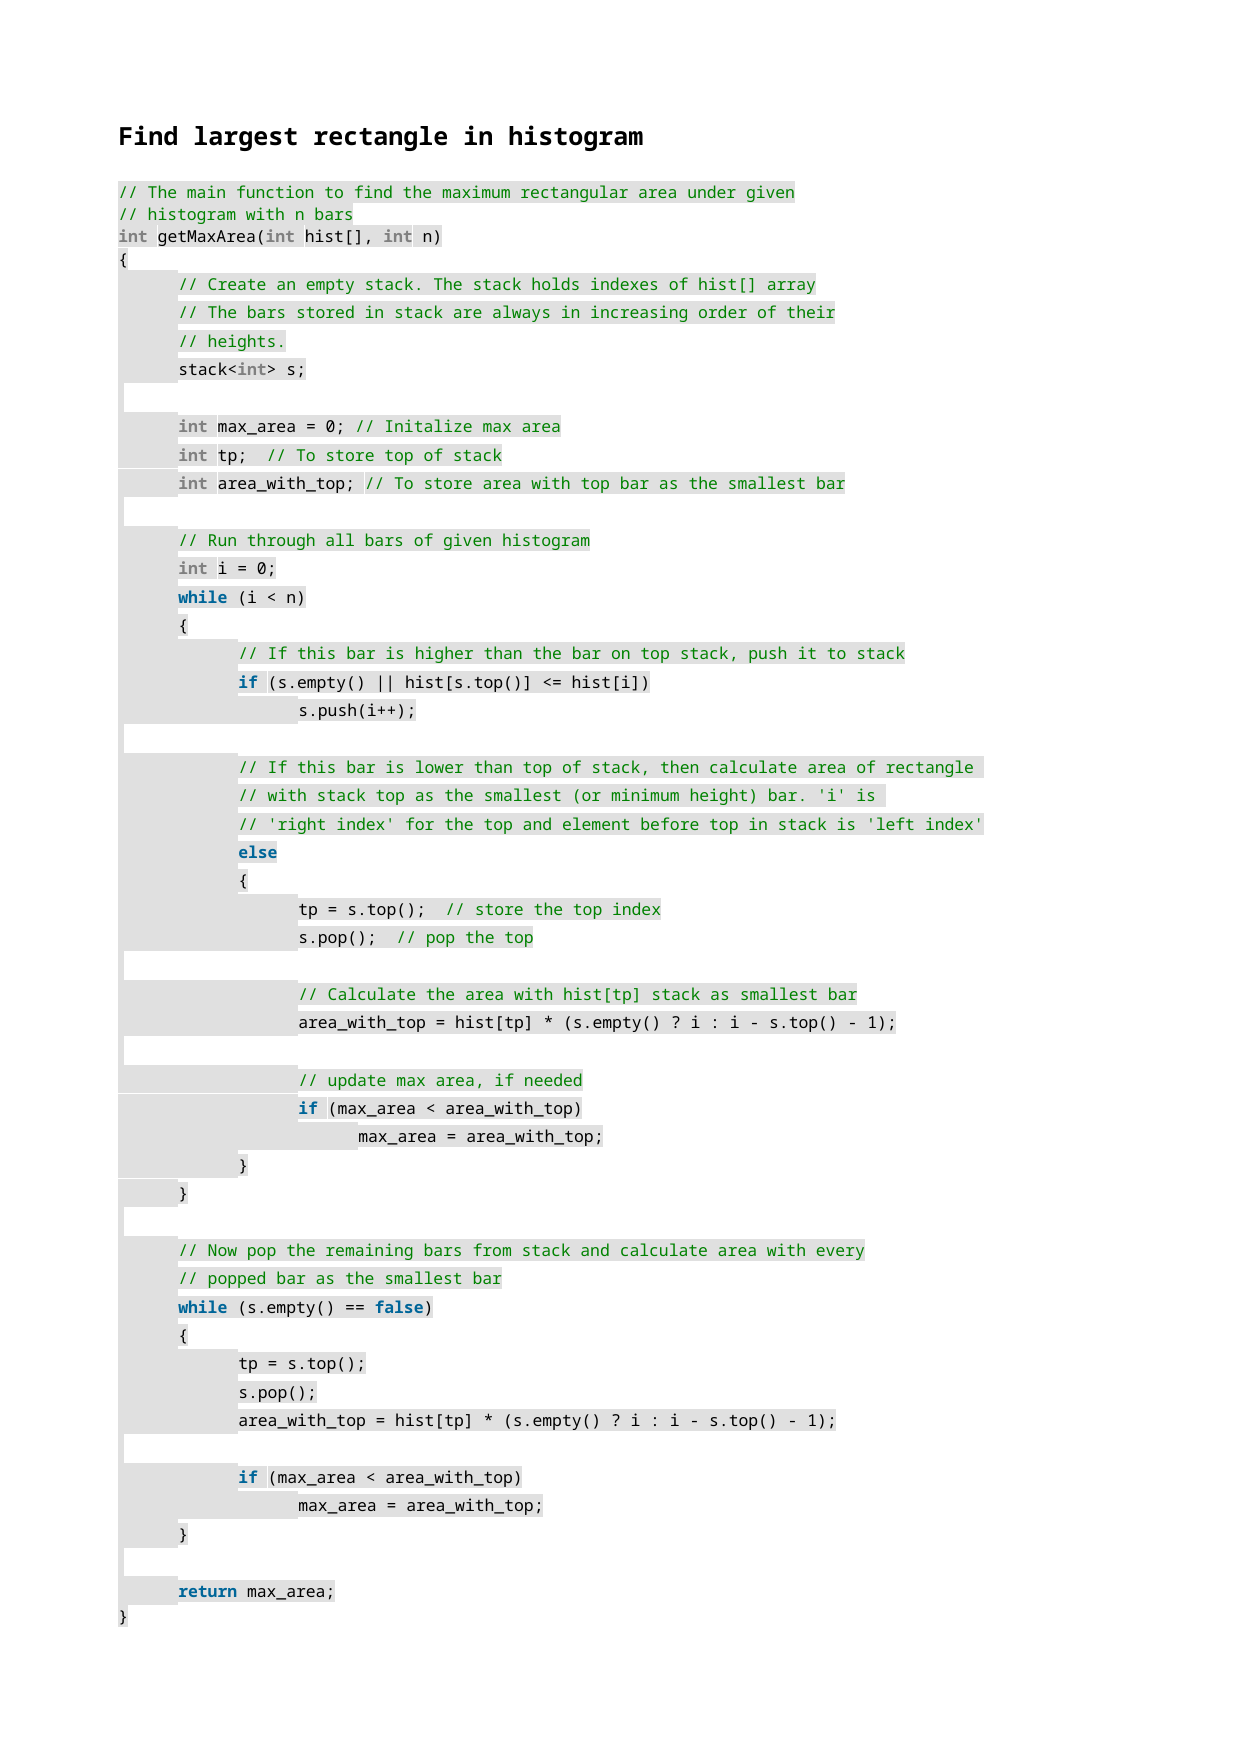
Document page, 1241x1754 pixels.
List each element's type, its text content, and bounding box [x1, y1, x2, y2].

text // update max area, if needed [118, 1065, 1122, 1093]
text tp = s.top(); // store the top index [118, 894, 1122, 923]
text // If this bar is lower than top of stack, then calculate area of rectangle [118, 753, 1122, 781]
text s.pop(); [118, 1377, 1122, 1406]
text // The bars stored in stack are always in increasing order of their [118, 298, 1122, 326]
text while (i < n) [118, 582, 1122, 611]
text max_area = area_with_top; [118, 1122, 1122, 1150]
text if (max_area < area_with_top) [118, 1093, 1122, 1122]
text Find largest rectangle in histogram [118, 118, 1122, 152]
text // Calculate the area with hist[tp] stack as smallest bar [118, 980, 1122, 1008]
text area_with_top = hist[tp] * (s.empty() ? i : i - s.top() - 1); [118, 1008, 1122, 1036]
text { [118, 1321, 1122, 1349]
text } [118, 1150, 1122, 1178]
text // Run through all bars of given histogram [118, 526, 1122, 554]
text // popped bar as the smallest bar [118, 1264, 1122, 1292]
text } [118, 1605, 1122, 1627]
text // with stack top as the smallest (or minimum height) bar. 'i' is [118, 781, 1122, 809]
text // Now pop the remaining bars from stack and calculate area with every [118, 1236, 1122, 1264]
text // If this bar is higher than the bar on top stack, push it to stack [118, 639, 1122, 667]
text if (s.empty() || hist[s.top()] <= hist[i]) [118, 667, 1122, 696]
text // heights. [118, 326, 1122, 355]
text int getMaxArea(int hist[], int n) [118, 225, 1122, 247]
text s.pop(); // pop the top [118, 923, 1122, 951]
text else [118, 838, 1122, 866]
text int i = 0; [118, 554, 1122, 582]
text int tp; // To store top of stack [118, 440, 1122, 468]
text int area_with_top; // To store area with top bar as the smallest bar [118, 468, 1122, 497]
text } [118, 1178, 1122, 1207]
text { [118, 611, 1122, 639]
text int max_area = 0; // Initalize max area [118, 412, 1122, 440]
text { [118, 866, 1122, 894]
text area_with_top = hist[tp] * (s.empty() ? i : i - s.top() - 1); [118, 1406, 1122, 1434]
text stack<int> s; [118, 355, 1122, 383]
text if (max_area < area_with_top) [118, 1463, 1122, 1491]
text // 'right index' for the top and element before top in stack is 'left index' [118, 809, 1122, 838]
text return max_area; [118, 1576, 1122, 1605]
text // The main function to find the maximum rectangular area under given [118, 181, 1122, 203]
text while (s.empty() == false) [118, 1292, 1122, 1321]
text max_area = area_with_top; [118, 1491, 1122, 1519]
text } [118, 1519, 1122, 1548]
text // Create an empty stack. The stack holds indexes of hist[] array [118, 270, 1122, 298]
text s.push(i++); [118, 696, 1122, 724]
text tp = s.top(); [118, 1349, 1122, 1377]
text { [118, 247, 1122, 270]
text // histogram with n bars [118, 203, 1122, 225]
